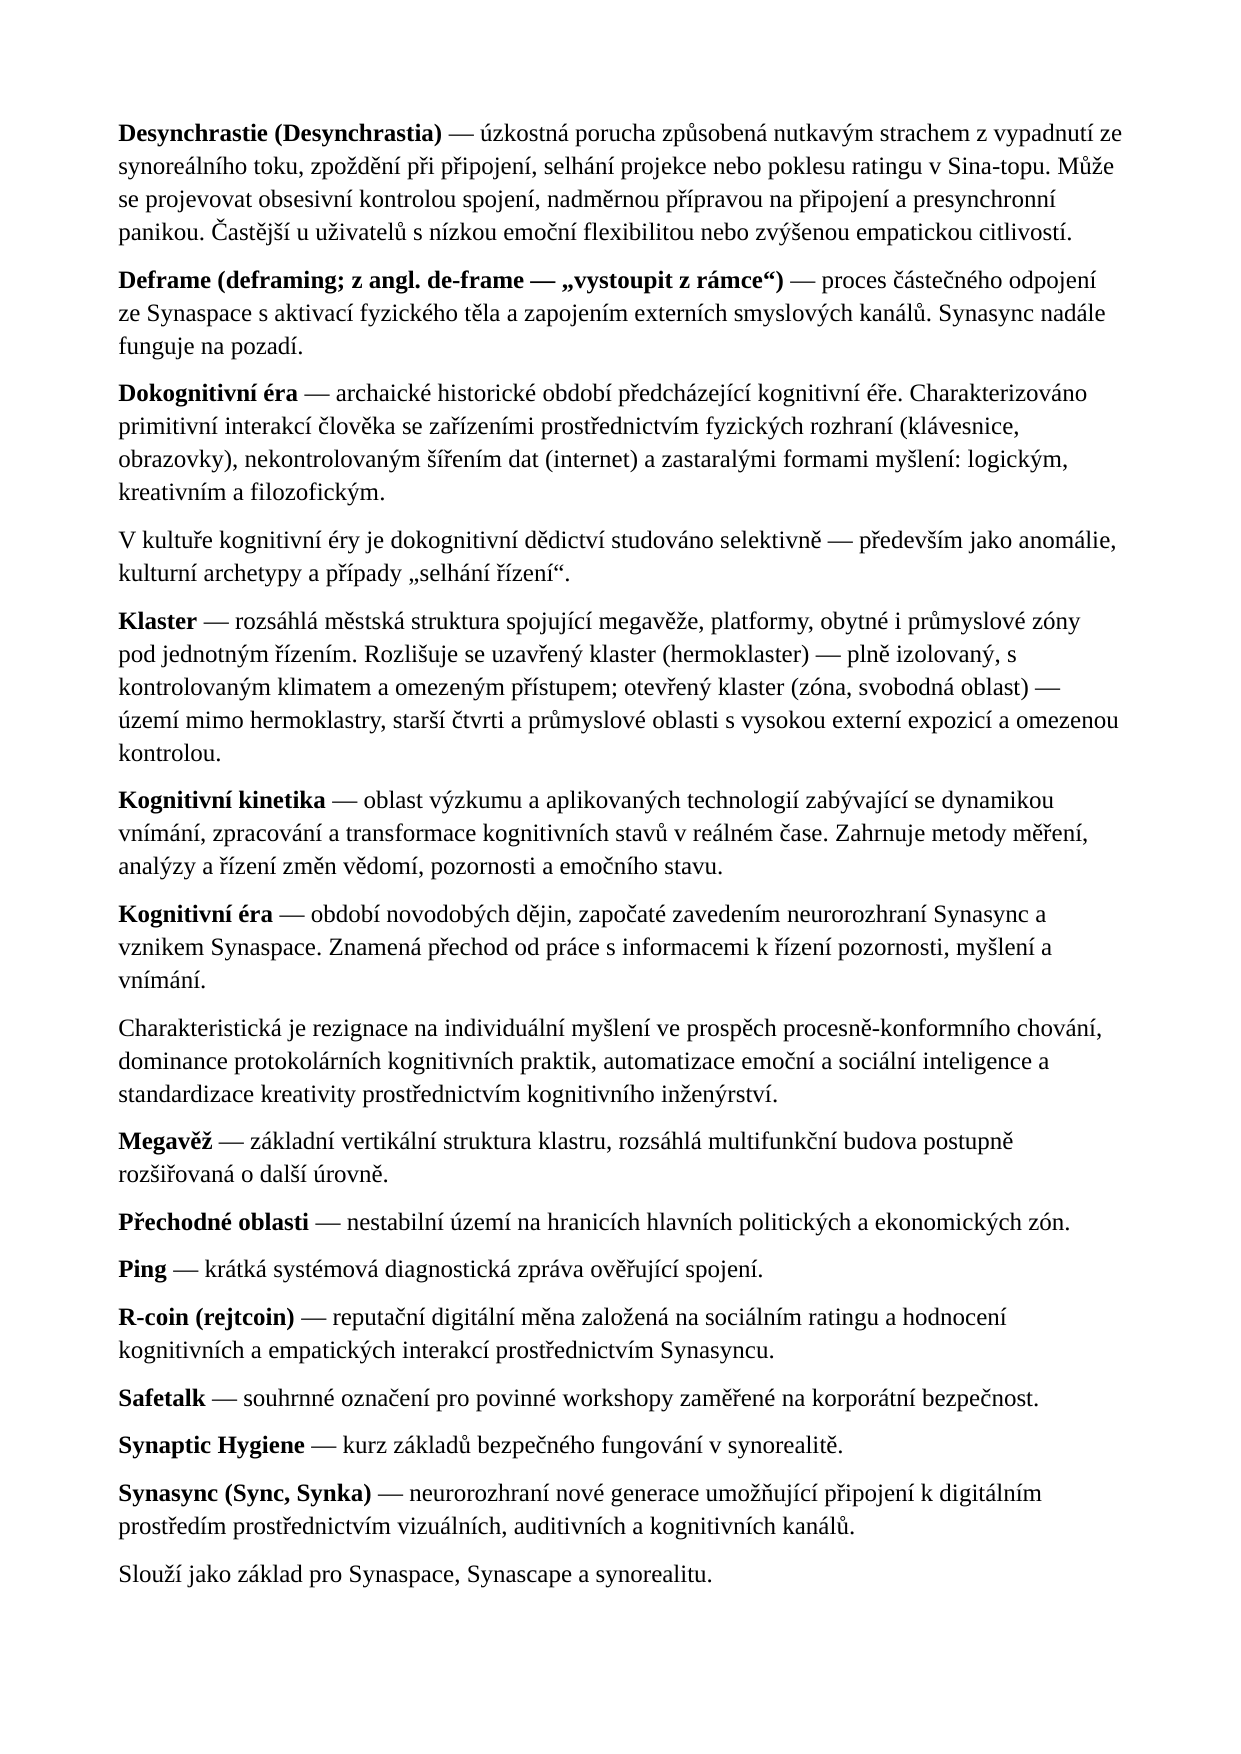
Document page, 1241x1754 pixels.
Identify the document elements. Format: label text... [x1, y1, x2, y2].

text Kognitivní éra — období novodobých dějin, započaté zavedením neurorozhraní Synasync a vznikem Synaspace. Znamená přechod od práce s informacemi k řízení pozornosti, myšlení a vnímání. [118, 899, 1122, 994]
text R-coin (rejtcoin) — reputační digitální měna založená na sociálním ratingu a hodnocení kognitivních a empatických interakcí prostřednictvím Synasyncu. [118, 1302, 1122, 1364]
text Safetalk — souhrnné označení pro povinné workshopy zaměřené na korporátní bezpečnost. [118, 1383, 1122, 1412]
text Klaster — rozsáhlá městská struktura spojující megavěže, platformy, obytné i průmyslové zóny pod jednotným řízením. Rozlišuje se uzavřený klaster (hermoklaster) — plně izolovaný, s kontrolovaným klimatem a omezeným přístupem; otevřený klaster (zóna, svobodná oblast) — území mimo hermoklastry, starší čtvrti a průmyslové oblasti s vysokou externí expozicí a omezenou kontrolou. [118, 606, 1122, 767]
text Synaptic Hygiene — kurz základů bezpečného fungování v synorealitě. [118, 1430, 1122, 1459]
text Megavěž — základní vertikální struktura klastru, rozsáhlá multifunkční budova postupně rozšiřovaná o další úrovně. [118, 1126, 1122, 1188]
text Slouží jako základ pro Synaspace, Synascape a synorealitu. [118, 1559, 1122, 1587]
text Ping — krátká systémová diagnostická zpráva ověřující spojení. [118, 1254, 1122, 1283]
text V kultuře kognitivní éry je dokognitivní dědictví studováno selektivně — především jako anomálie, kulturní archetypy a případy „selhání řízení“. [118, 525, 1122, 587]
text Přechodné oblasti — nestabilní území na hranicích hlavních politických a ekonomických zón. [118, 1207, 1122, 1236]
text Desynchrastie (Desynchrastia) — úzkostná porucha způsobená nutkavým strachem z vypadnutí ze synoreálního toku, zpoždění při připojení, selhání projekce nebo poklesu ratingu v Sina-topu. Může se projevovat obsesivní kontrolou spojení, nadměrnou přípravou na připojení a presynchronní panikou. Častější u uživatelů s nízkou emoční flexibilitou nebo zvýšenou empatickou citlivostí. [118, 118, 1122, 246]
text Kognitivní kinetika — oblast výzkumu a aplikovaných technologií zabývající se dynamikou vnímání, zpracování a transformace kognitivních stavů v reálném čase. Zahrnuje metody měření, analýzy a řízení změn vědomí, pozornosti a emočního stavu. [118, 785, 1122, 880]
text Synasync (Sync, Synka) — neurorozhraní nové generace umožňující připojení k digitálním prostředím prostřednictvím vizuálních, auditivních a kognitivních kanálů. [118, 1478, 1122, 1540]
text Dokognitivní éra — archaické historické období předcházející kognitivní éře. Charakterizováno primitivní interakcí člověka se zařízeními prostřednictvím fyzických rozhraní (klávesnice, obrazovky), nekontrolovaným šířením dat (internet) a zastaralými formami myšlení: logickým, kreativním a filozofickým. [118, 378, 1122, 506]
text Charakteristická je rezignace na individuální myšlení ve prospěch procesně-konformního chování, dominance protokolárních kognitivních praktik, automatizace emoční a sociální inteligence a standardizace kreativity prostřednictvím kognitivního inženýrství. [118, 1013, 1122, 1107]
text Deframe (deframing; z angl. de-frame — „vystoupit z rámce“) — proces částečného odpojení ze Synaspace s aktivací fyzického těla a zapojením externích smyslových kanálů. Synasync nadále funguje na pozadí. [118, 265, 1122, 359]
